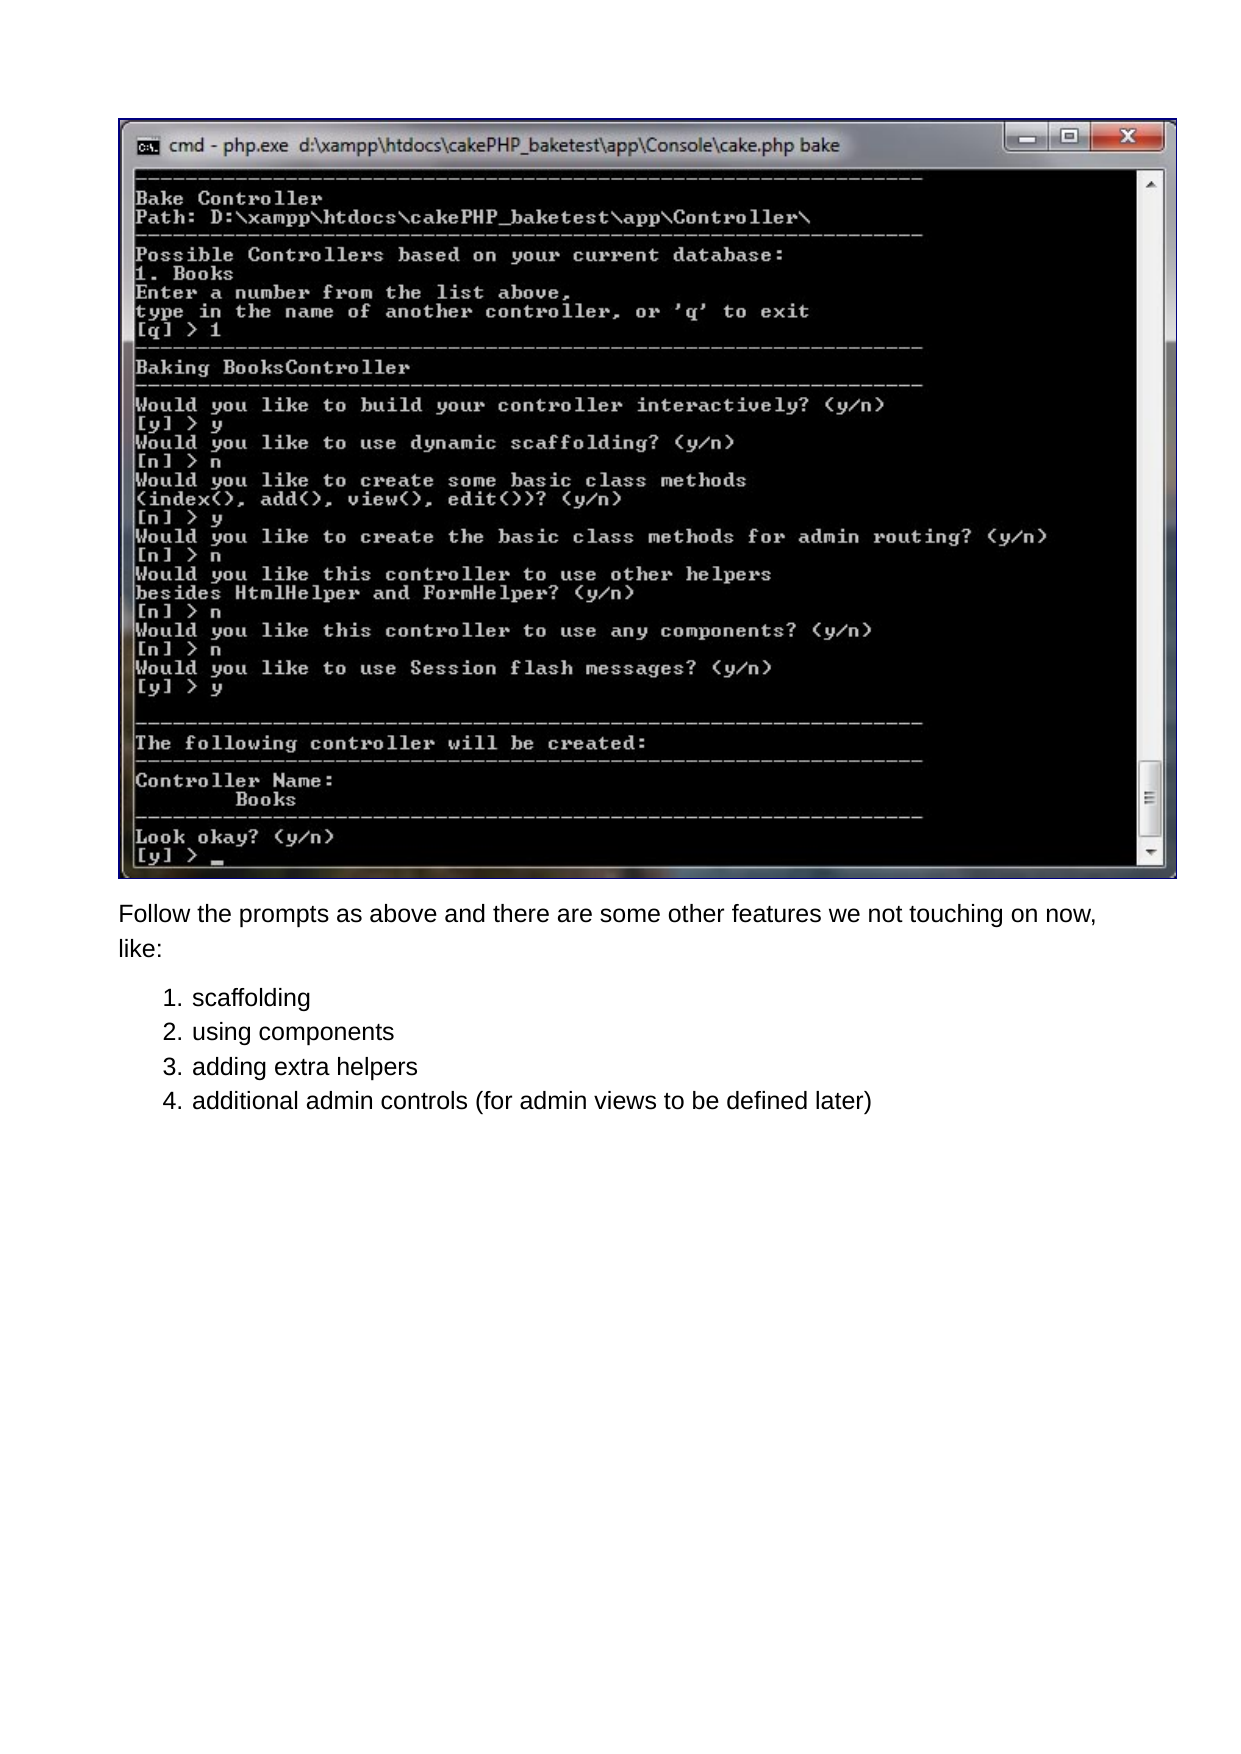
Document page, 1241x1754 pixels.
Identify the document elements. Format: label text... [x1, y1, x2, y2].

list adding extra helpers [162, 1052, 1122, 1081]
text Follow the prompts as above and there are some other features we not touching on now, like: [118, 899, 1122, 963]
list additional admin controls (for admin views to be defined later) [162, 1086, 1122, 1115]
list using components [162, 1017, 1122, 1046]
picture [120, 120, 1176, 878]
list scaffolding [162, 983, 1122, 1012]
